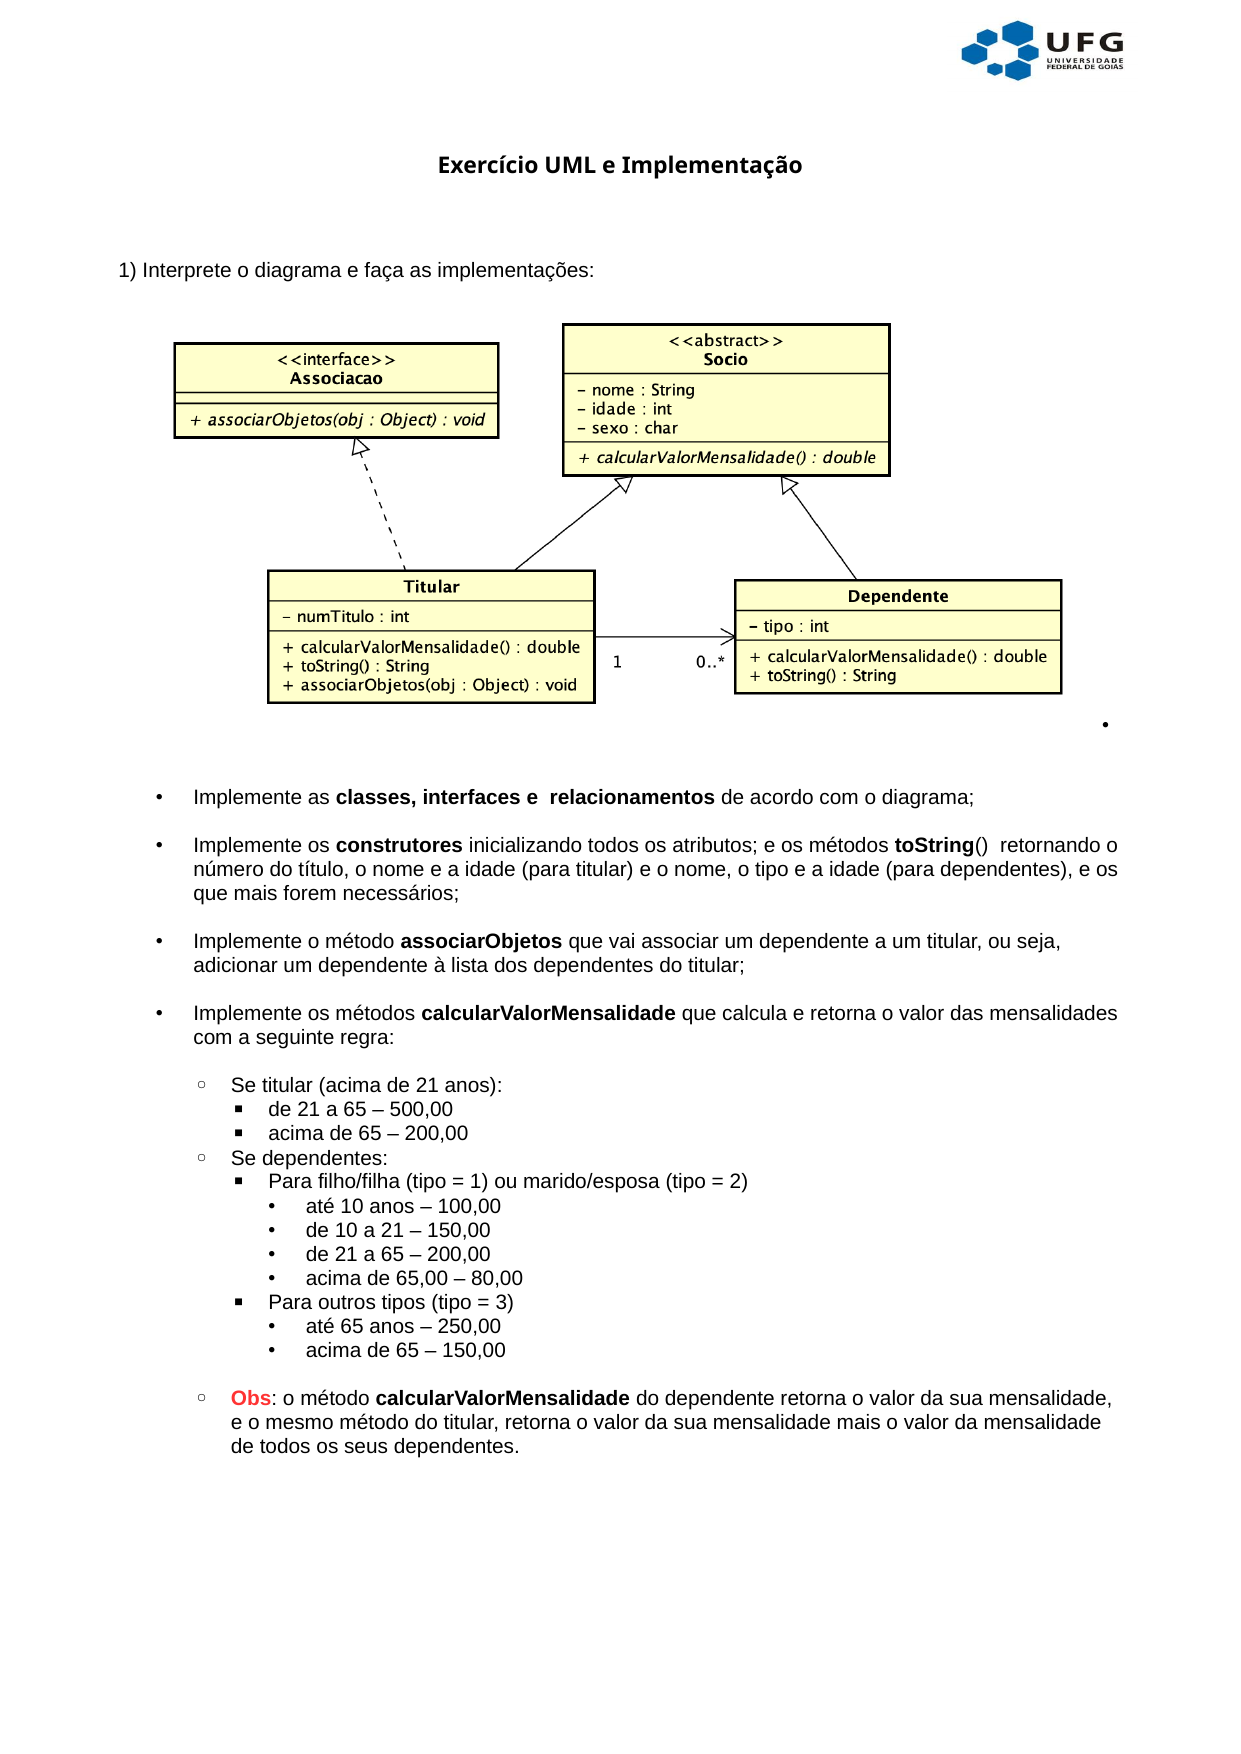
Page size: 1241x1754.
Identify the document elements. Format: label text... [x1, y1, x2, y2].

list Implemente as classes, interfaces e relacionamentos de acordo com o diagrama; [156, 785, 1122, 809]
list acima de 65,00 – 80,00 [268, 1266, 1122, 1290]
list Obs: o método calcularValorMensalidade do dependente retorna o valor da sua mensalidade, e o mesmo método do titular, retorna o valor da sua mensalidade mais o valor da mensalidade de todos os seus dependentes. [193, 1386, 1122, 1458]
list acima de 65 – 200,00 [231, 1121, 1122, 1145]
list Implemente os métodos calcularValorMensalidade que calcula e retorna o valor das mensalidades com a seguinte regra: [156, 1001, 1122, 1049]
list de 21 a 65 – 200,00 [268, 1242, 1122, 1266]
list de 21 a 65 – 500,00 [231, 1097, 1122, 1121]
list Implemente o método associarObjetos que vai associar um dependente a um titular, ou seja, adicionar um dependente à lista dos dependentes do titular; [156, 929, 1122, 977]
list Implemente os construtores inicializando todos os atributos; e os métodos toString() retornando o número do título, o nome e a idade (para titular) e o nome, o tipo e a idade (para dependentes), e os que mais forem necessários; [156, 833, 1122, 905]
list Para filho/filha (tipo = 1) ou marido/esposa (tipo = 2) [231, 1169, 1122, 1193]
list de 10 a 21 – 150,00 [268, 1217, 1122, 1242]
list Para outros tipos (tipo = 3) [231, 1290, 1122, 1314]
picture [946, 9, 1138, 92]
list até 10 anos – 100,00 [268, 1193, 1122, 1217]
list Se titular (acima de 21 anos): [193, 1073, 1122, 1097]
text 1) Interprete o diagrama e faça as implementações: [118, 258, 1122, 282]
picture [165, 312, 1065, 718]
list até 65 anos – 250,00 [268, 1314, 1122, 1338]
list Se dependentes: [193, 1145, 1122, 1169]
list acima de 65 – 150,00 [268, 1338, 1122, 1362]
